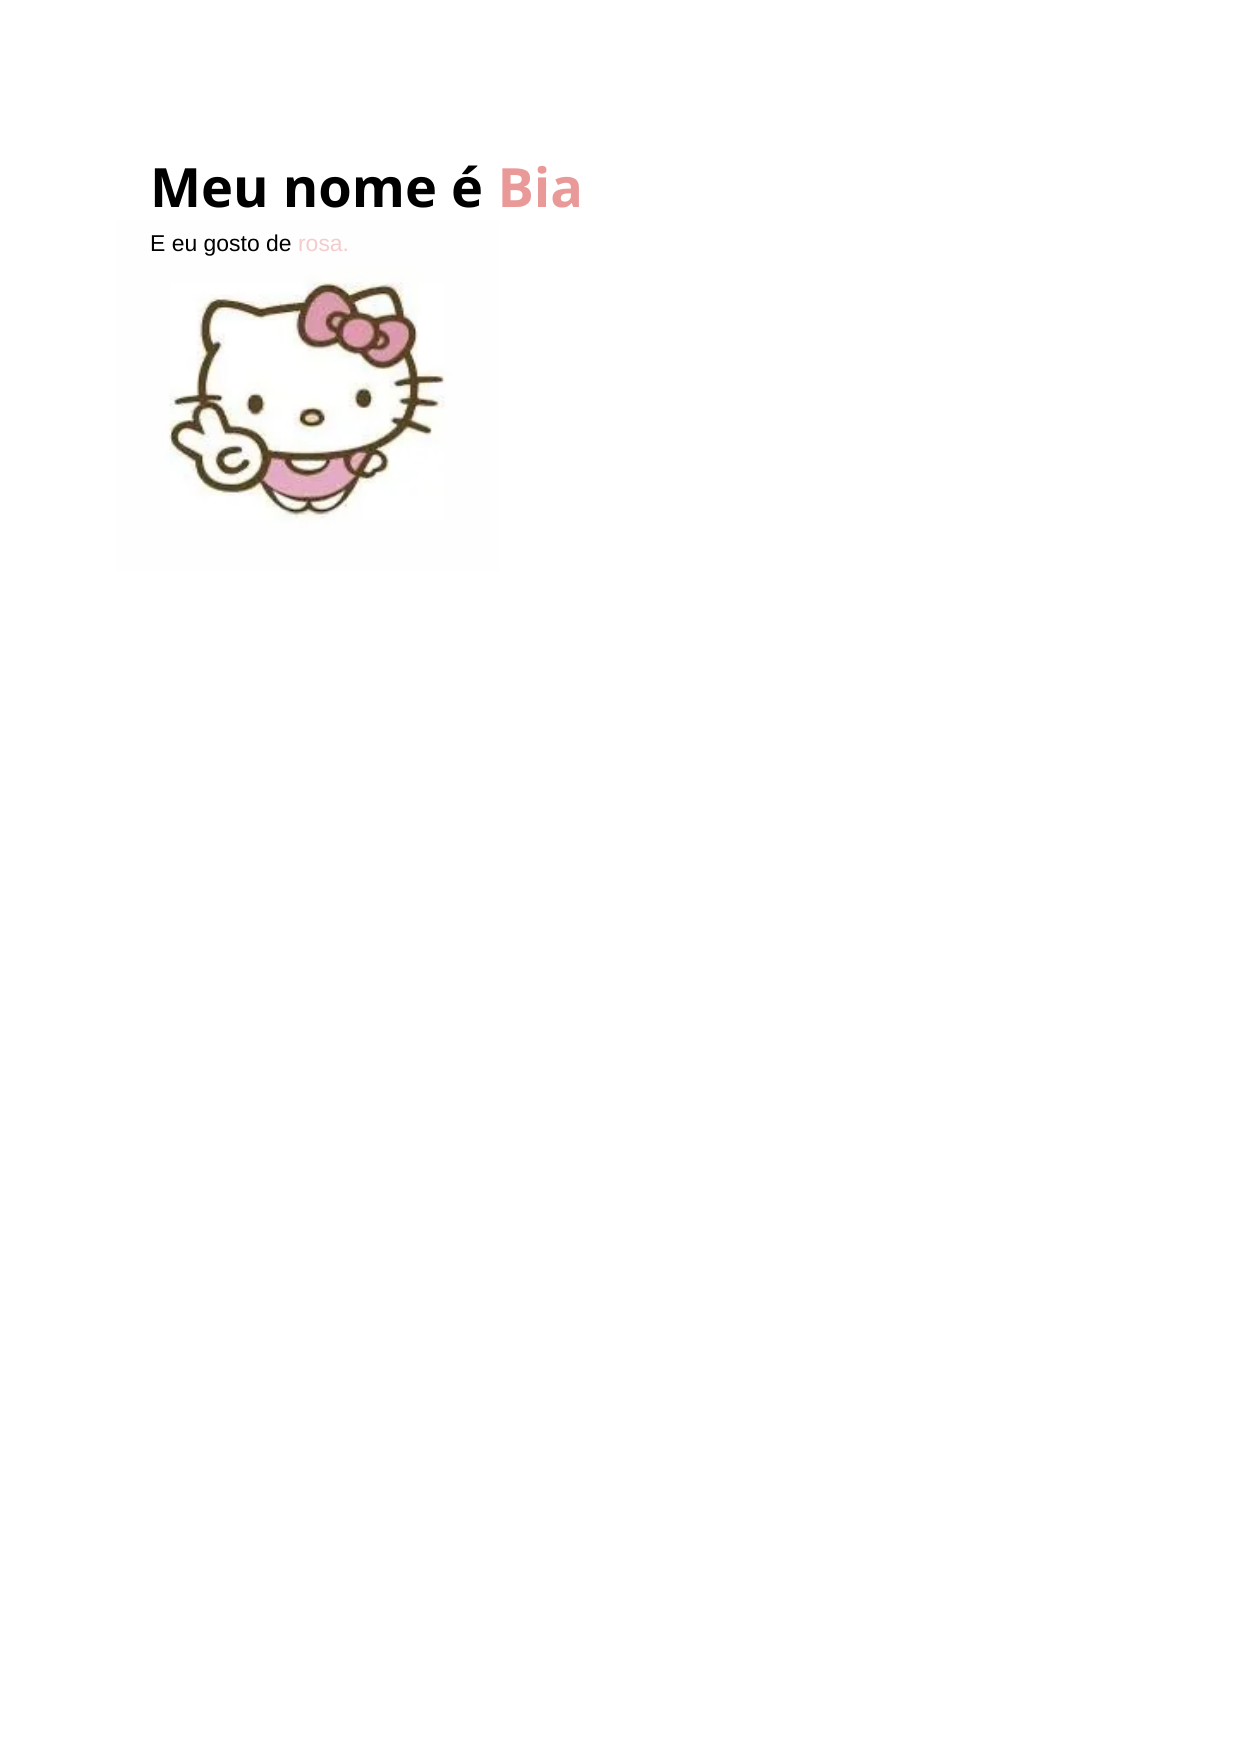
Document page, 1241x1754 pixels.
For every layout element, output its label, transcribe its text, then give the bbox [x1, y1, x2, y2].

picture [115, 220, 500, 571]
text E eu gosto de rosa. [150, 230, 1090, 256]
title Meu nome é Bia [150, 150, 1090, 224]
